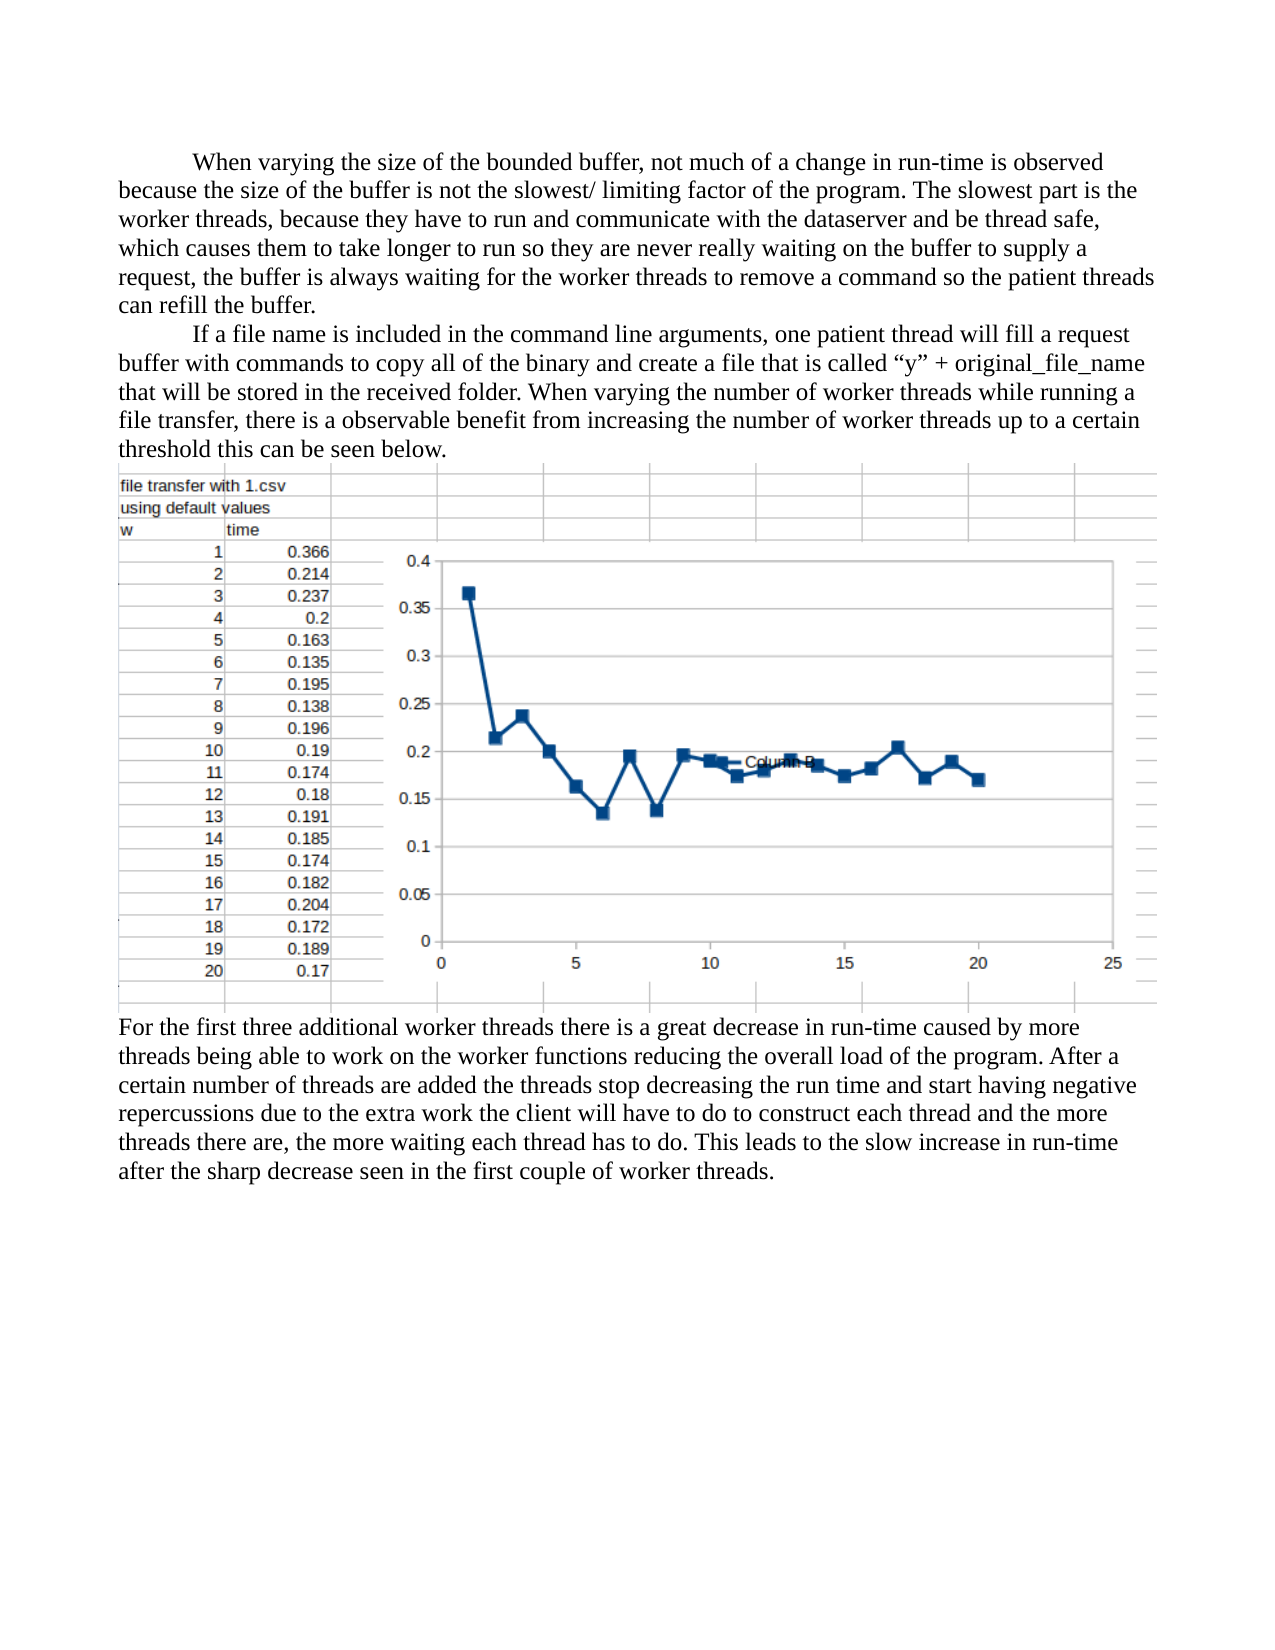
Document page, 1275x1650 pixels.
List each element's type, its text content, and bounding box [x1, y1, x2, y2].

picture [118, 463, 1157, 1013]
text If a file name is included in the command line arguments, one patient thread will fill a request buffer with commands to copy all of the binary and create a file that is called “y” + original_file_name that will be stored in the received folder. When varying the number of worker threads while running a file transfer, there is a observable benefit from increasing the number of worker threads up to a certain threshold this can be seen below. [118, 319, 1157, 463]
text When varying the size of the bounded buffer, not much of a change in run-time is observed because the size of the buffer is not the slowest/ limiting factor of the program. The slowest part is the worker threads, because they have to run and communicate with the dataserver and be thread safe, which causes them to take longer to run so they are never really waiting on the buffer to supply a request, the buffer is always waiting for the worker threads to remove a command so the patient threads can refill the buffer. [118, 147, 1157, 319]
text For the first three additional worker threads there is a great decrease in run-time caused by more threads being able to work on the worker functions reducing the overall load of the program. After a certain number of threads are added the threads stop decreasing the run time and start having negative repercussions due to the extra work the client will have to do to construct each thread and the more threads there are, the more waiting each thread has to do. This leads to the slow increase in run-time after the sharp decrease seen in the first couple of worker threads. [118, 1013, 1157, 1185]
